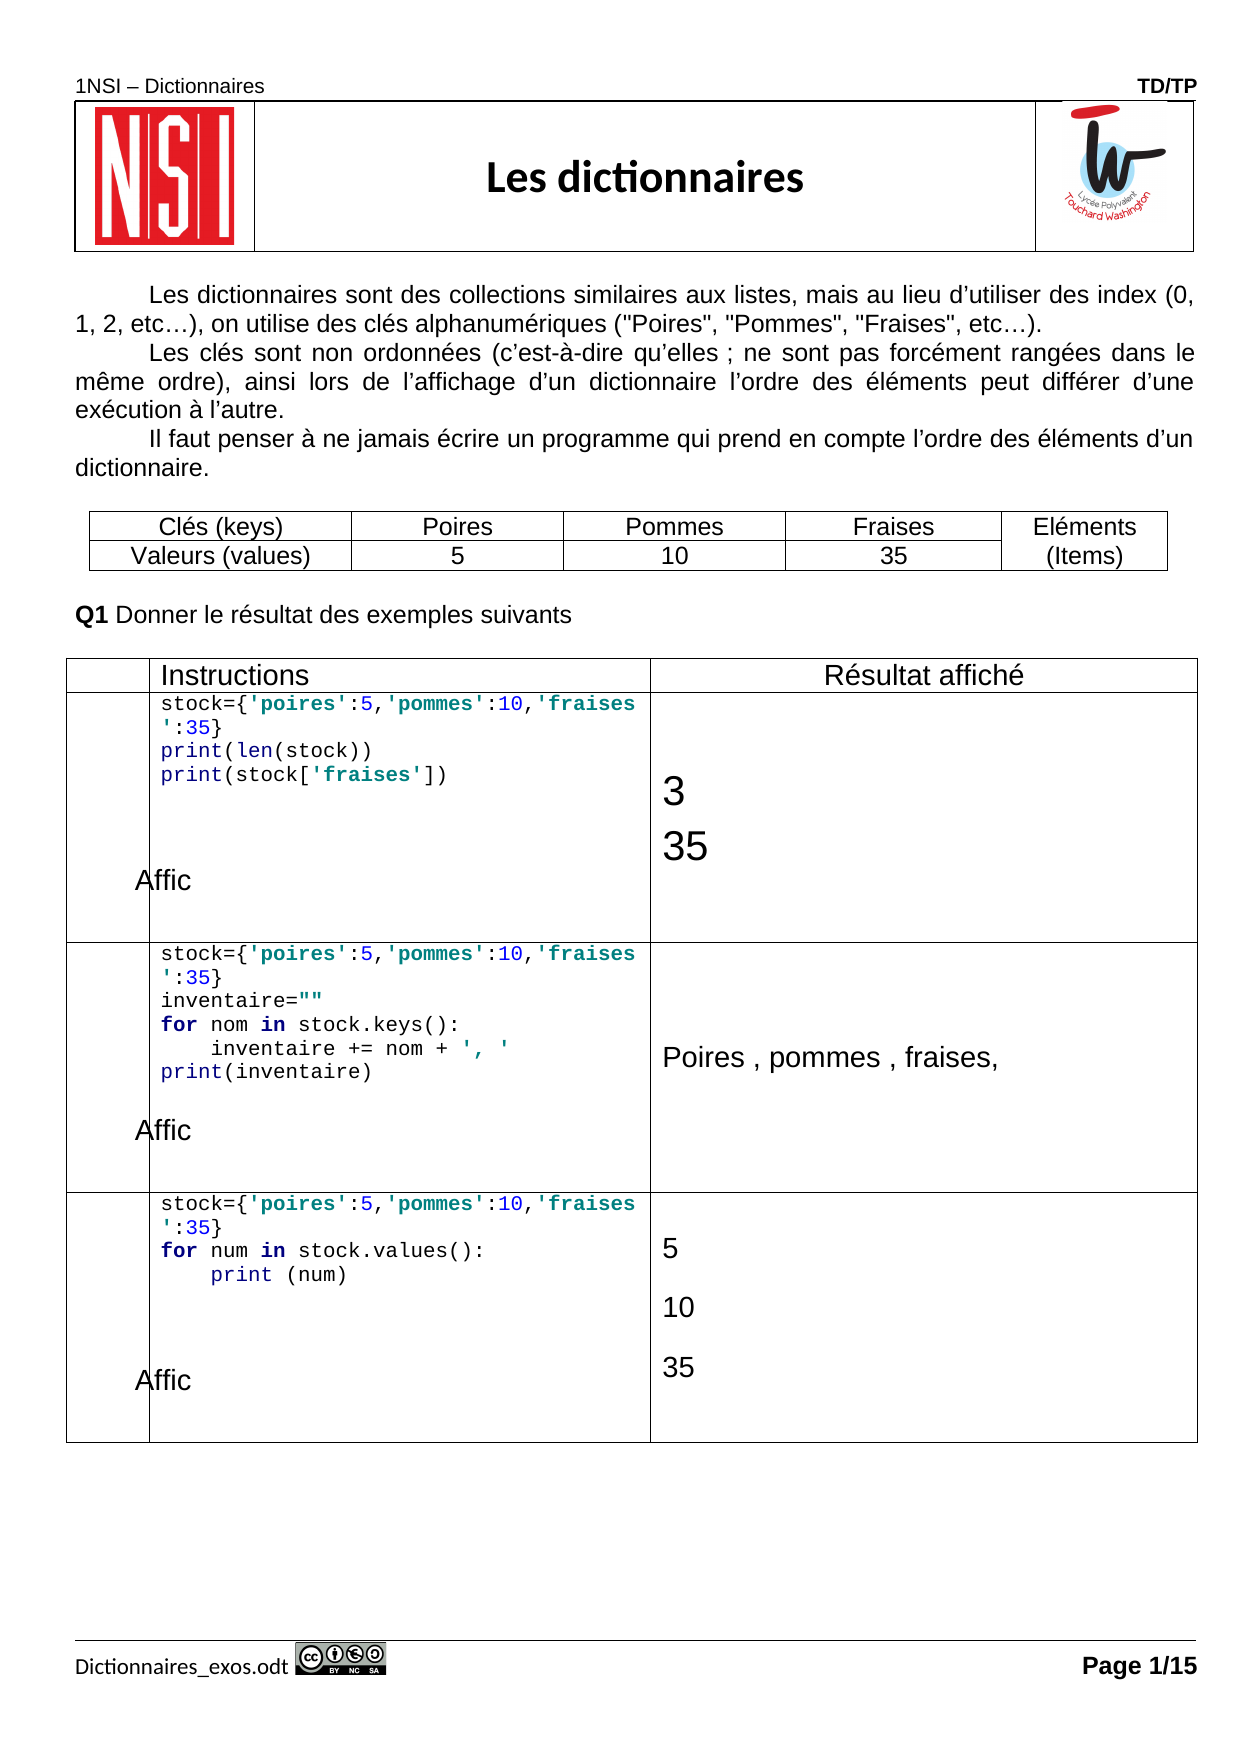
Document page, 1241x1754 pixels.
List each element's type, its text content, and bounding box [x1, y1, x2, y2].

table_header [76, 102, 254, 251]
text Q1 Donner le résultat des exemples suivants [75, 600, 1196, 629]
table_header Fraises [786, 512, 1001, 540]
table_cell Affichage valeurs [67, 1193, 149, 1442]
picture [295, 1642, 387, 1675]
table_header [1036, 102, 1193, 251]
table_cell Affichage clés [67, 943, 149, 1192]
table_cell Affichage valeurs [67, 693, 149, 942]
text Les dictionnaires sont des collections similaires aux listes, mais au lieu d’utiliser des index (0, 1, 2, etc…), on utilise des clés alphanumériques ("Poires", "Pommes", "Fraises", etc…). [75, 281, 1196, 338]
table_cell stock={'poires':5,'pommes':10,'fraises':35} for num in stock.values(): print (num) [150, 1193, 650, 1442]
table_cell stock={'poires':5,'pommes':10,'fraises':35} print(len(stock)) print(stock['fraises']) [150, 693, 650, 942]
table_header Pommes [564, 512, 785, 540]
table_header Résultat affiché [651, 659, 1197, 692]
table_header [67, 659, 149, 692]
text Il faut penser à ne jamais écrire un programme qui prend en compte l’ordre des éléments d’un dictionnaire. [75, 424, 1196, 482]
table_cell Poires , pommes , fraises, [651, 943, 1197, 1192]
table_header Poires [352, 512, 563, 540]
table_header Clés (keys) [90, 512, 351, 540]
table_cell 3 35 [651, 693, 1197, 942]
table_header Les dictionnaires [255, 102, 1035, 251]
table_cell 5 [352, 541, 563, 570]
picture [1062, 101, 1168, 223]
table_cell 35 [786, 541, 1001, 570]
text Les clés sont non ordonnées (c’est-à-dire qu’elles ; ne sont pas forcément rangées dans le même ordre), ainsi lors de l’affichage d’un dictionnaire l’ordre des éléments peut différer d’une exécution à l’autre. [75, 338, 1196, 424]
table_cell 10 [564, 541, 785, 570]
table_header Instructions [150, 659, 650, 692]
table_header Eléments (Items) [1002, 512, 1167, 570]
table_cell Valeurs (values) [90, 541, 351, 570]
table_cell stock={'poires':5,'pommes':10,'fraises':35} inventaire="" for nom in stock.keys(): inventaire += nom + ', ' print(inventaire) [150, 943, 650, 1192]
table_cell 5 10 35 [651, 1193, 1197, 1442]
